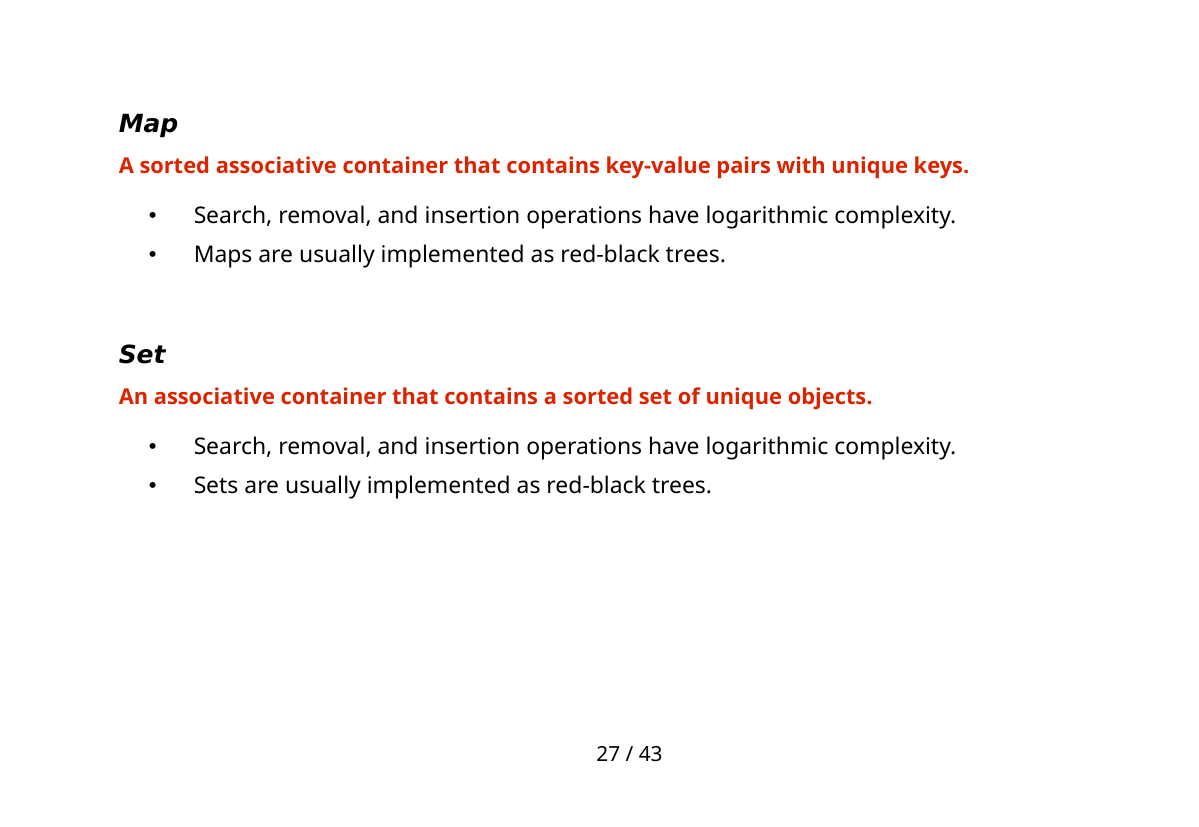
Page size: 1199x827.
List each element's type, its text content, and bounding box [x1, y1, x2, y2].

text A sorted associative container that contains key-value pairs with unique keys. [118, 150, 1140, 180]
list Search, removal, and insertion operations have logarithmic complexity. [148, 199, 1140, 231]
text An associative container that contains a sorted set of unique objects. [118, 381, 1140, 411]
title set [118, 340, 1140, 369]
list Search, removal, and insertion operations have logarithmic complexity. [148, 430, 1140, 461]
list Maps are usually implemented as red-black trees. [148, 238, 1140, 269]
title map [118, 109, 1140, 138]
list Sets are usually implemented as red-black trees. [148, 469, 1140, 500]
